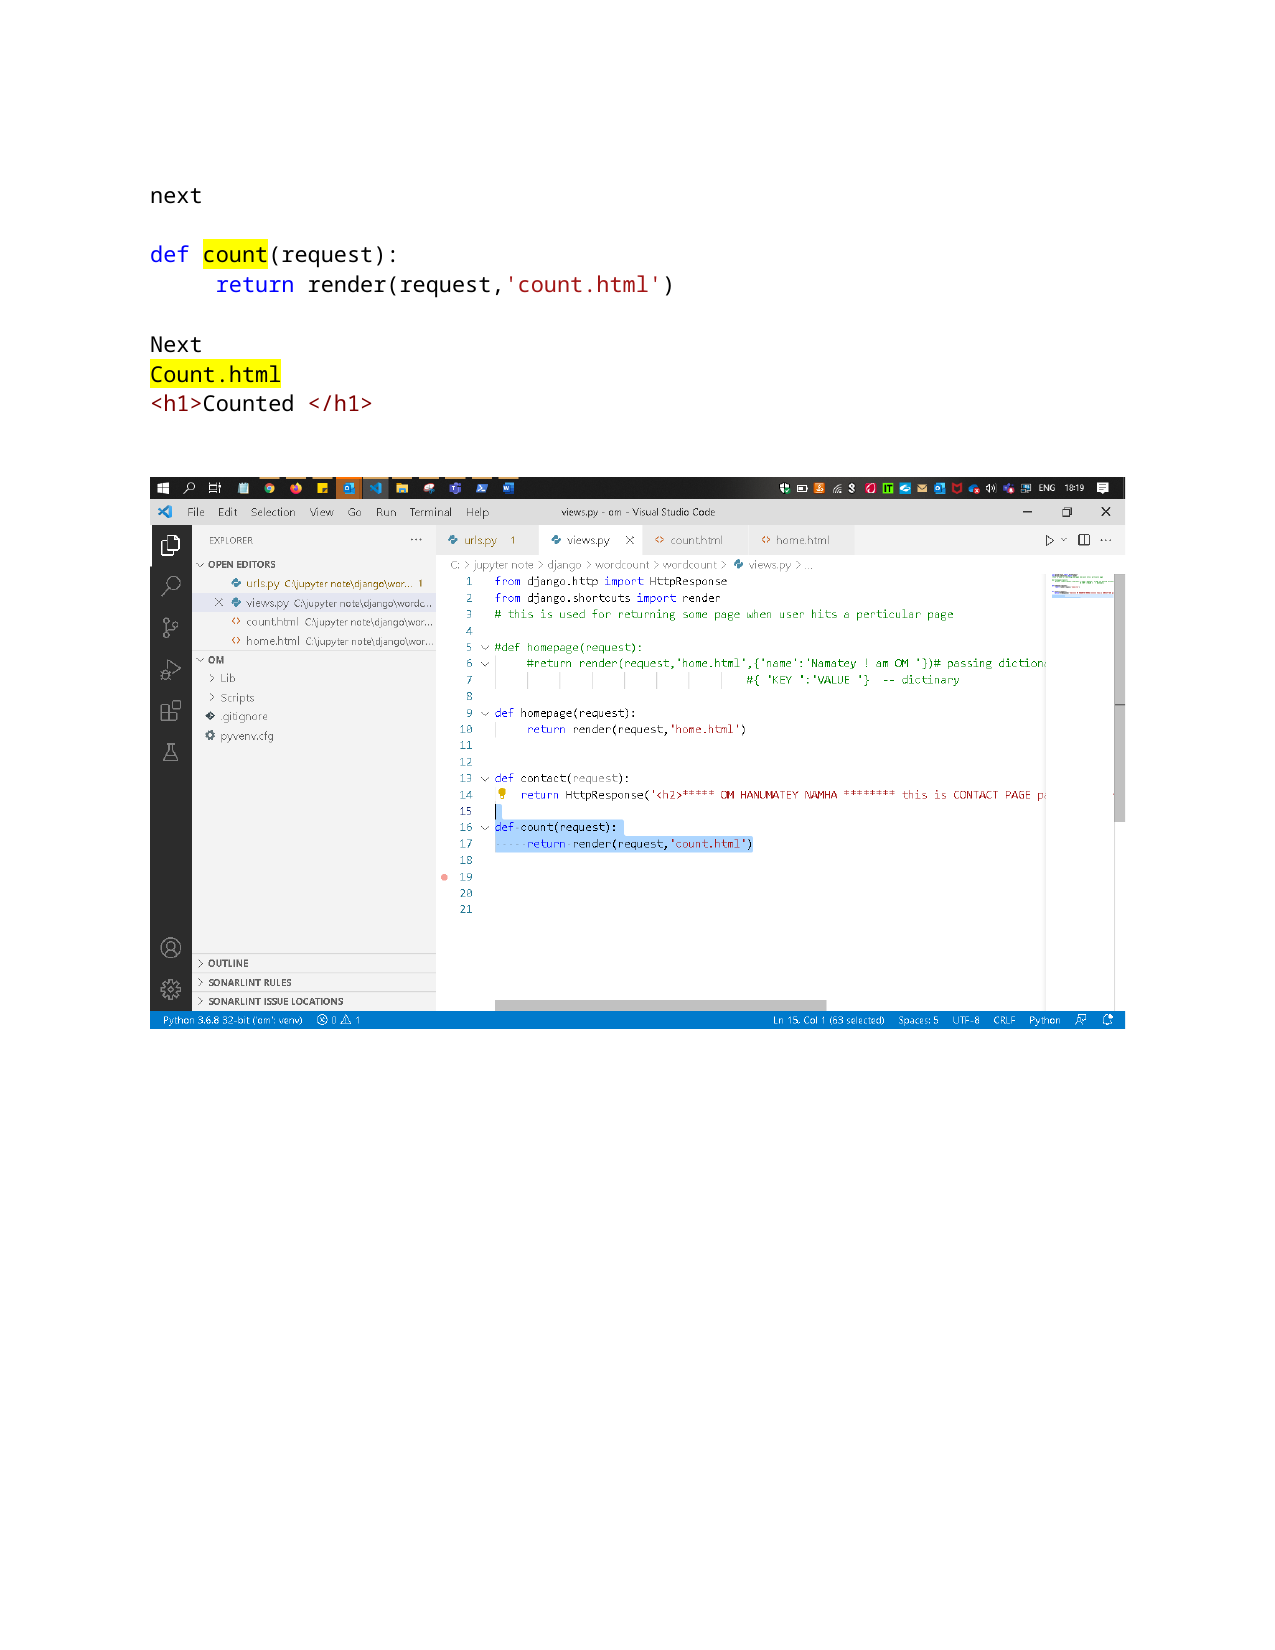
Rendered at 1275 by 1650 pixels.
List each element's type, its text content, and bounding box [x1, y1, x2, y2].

text return render(request,'count.html') [150, 269, 1125, 299]
text <h1>Counted </h1> [150, 388, 1125, 418]
text next [150, 180, 1125, 209]
text def count(request): [150, 239, 1125, 269]
text Next [150, 329, 1125, 358]
text Count.html [150, 358, 1125, 388]
